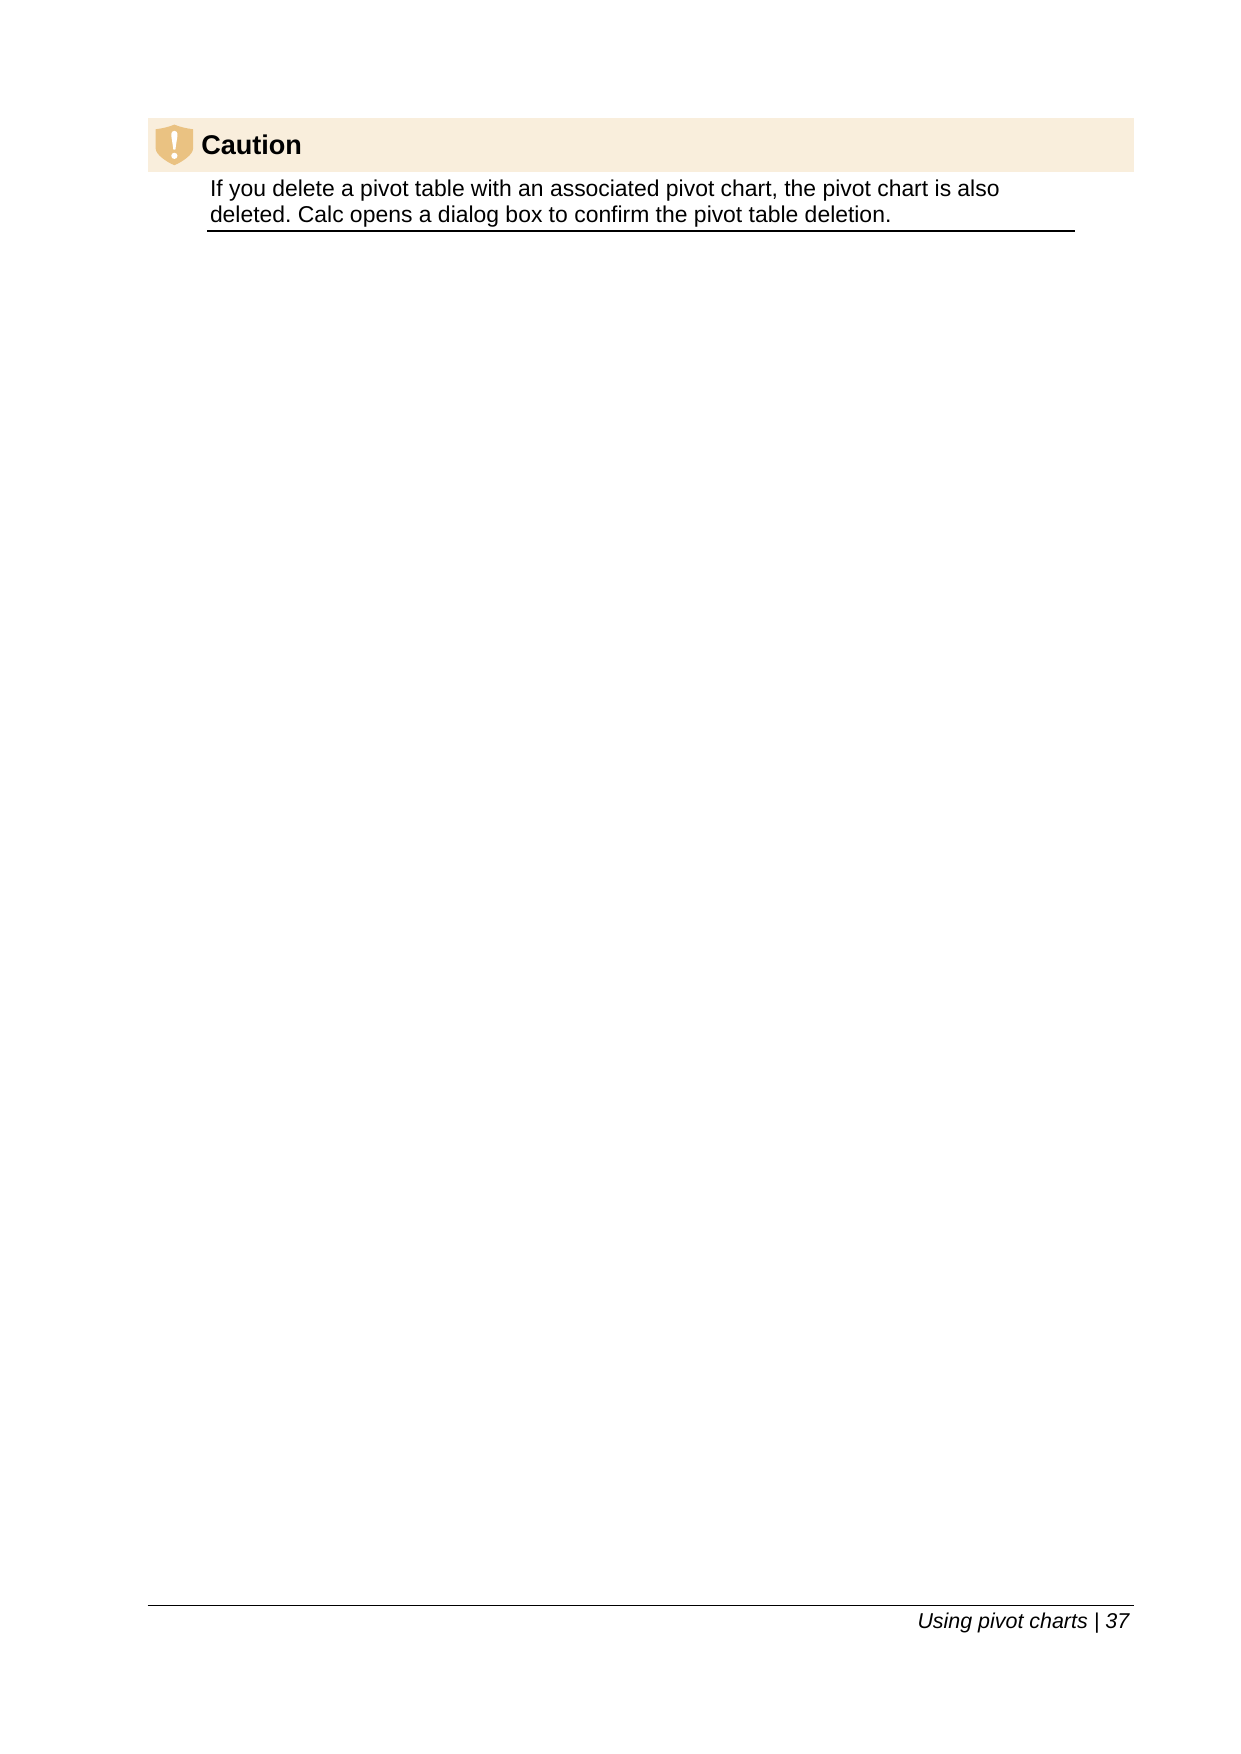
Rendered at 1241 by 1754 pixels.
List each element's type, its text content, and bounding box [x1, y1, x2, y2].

subtitle Caution [148, 118, 1134, 172]
text If you delete a pivot table with an associated pivot chart, the pivot chart is also deleted. Calc opens a dialog box to confirm the pivot table deletion. [207, 172, 1075, 230]
